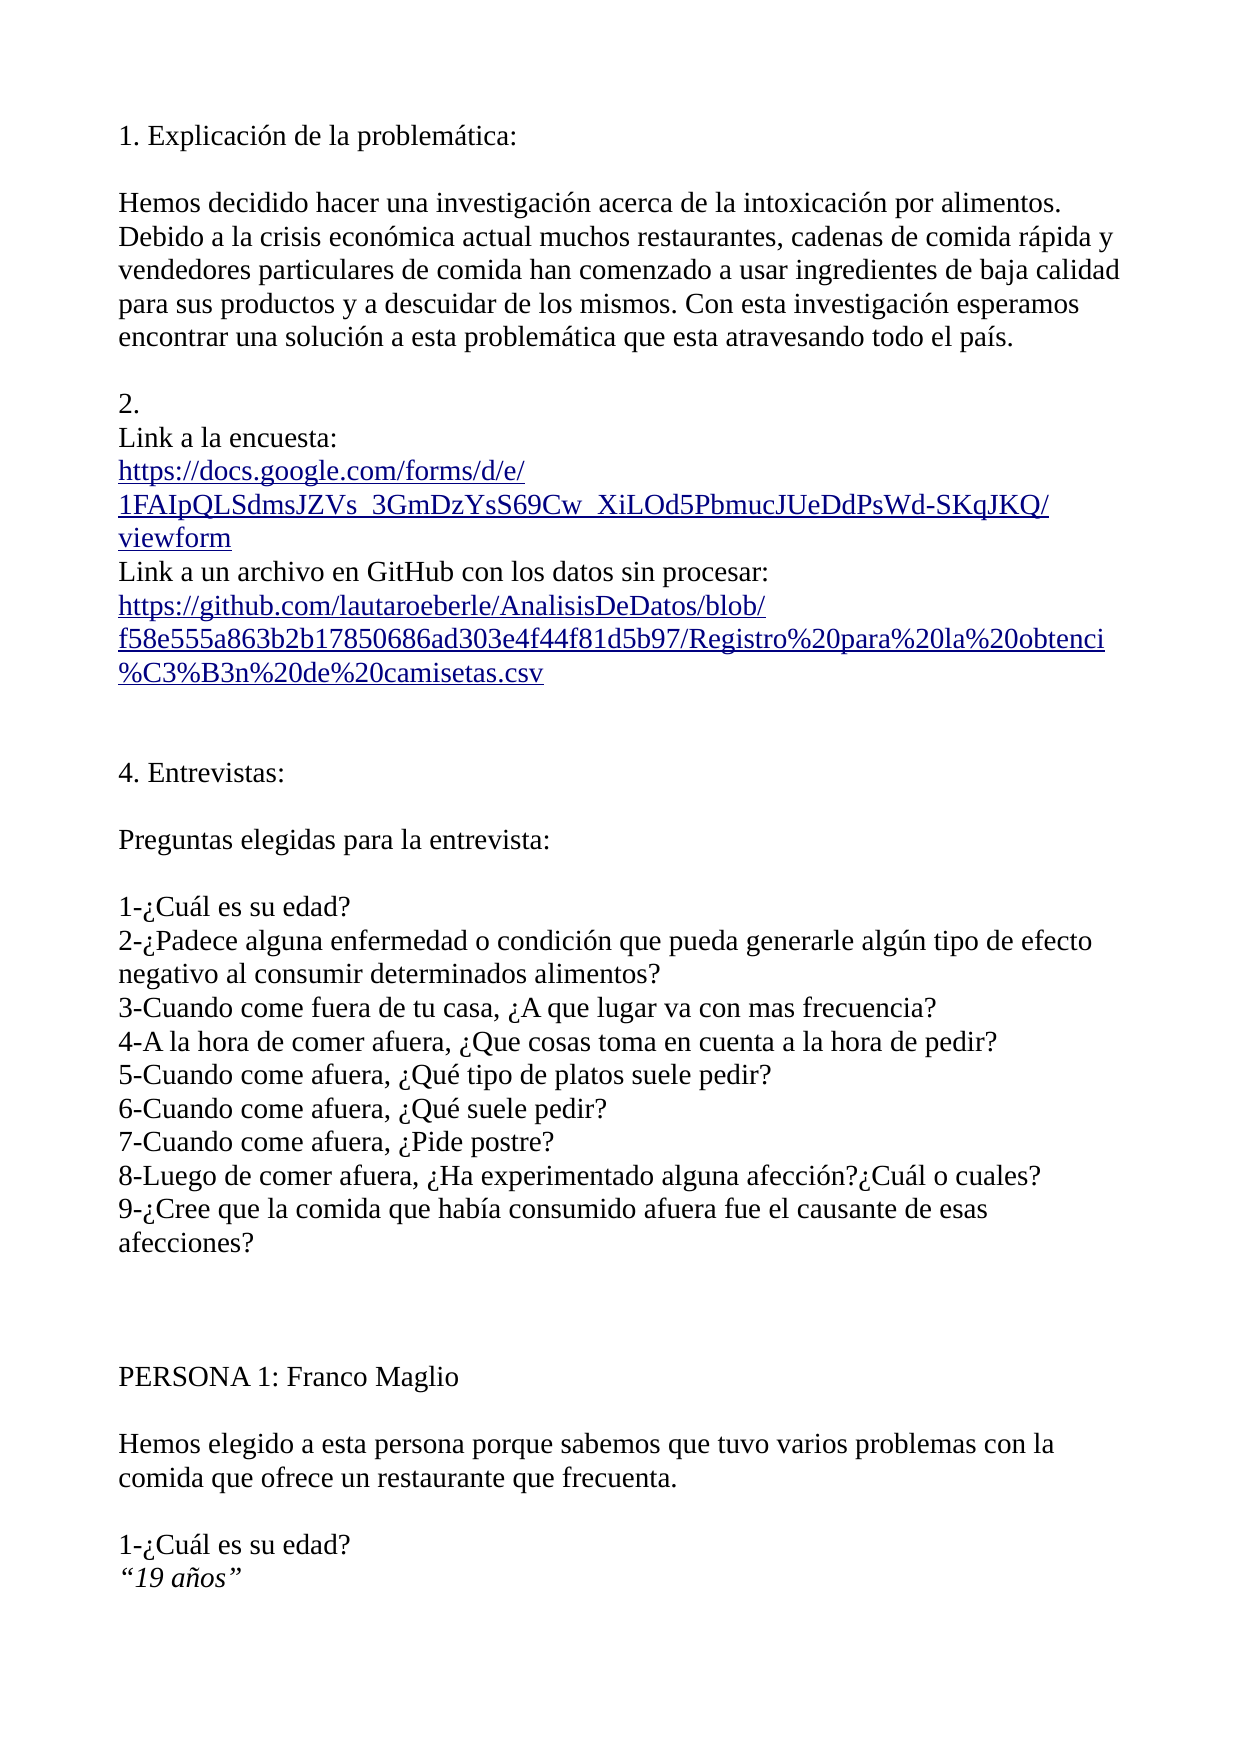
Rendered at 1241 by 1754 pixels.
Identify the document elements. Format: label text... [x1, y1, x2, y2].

text 4. Entrevistas: [118, 755, 1122, 789]
text 2. [118, 386, 1122, 420]
text 8-Luego de comer afuera, ¿Ha experimentado alguna afección?¿Cuál o cuales? [118, 1158, 1122, 1191]
text Link a la encuesta: [118, 420, 1122, 453]
text 1. Explicación de la problemática: [118, 118, 1122, 152]
text 2-¿Padece alguna enfermedad o condición que pueda generarle algún tipo de efecto negativo al consumir determinados alimentos? [118, 923, 1122, 990]
text https://docs.google.com/forms/d/e/1FAIpQLSdmsJZVs_3GmDzYsS69Cw_XiLOd5PbmucJUeDdPsWd-SKqJKQ/viewform [118, 453, 1122, 554]
text https://github.com/lautaroeberle/AnalisisDeDatos/blob/f58e555a863b2b17850686ad303e4f44f81d5b97/Registro%20para%20la%20obtenci%C3%B3n%20de%20camisetas.csv [118, 588, 1122, 688]
text 1-¿Cuál es su edad? [118, 1527, 1122, 1560]
text 4-A la hora de comer afuera, ¿Que cosas toma en cuenta a la hora de pedir? [118, 1024, 1122, 1057]
text 6-Cuando come afuera, ¿Qué suele pedir? [118, 1091, 1122, 1124]
text 7-Cuando come afuera, ¿Pide postre? [118, 1124, 1122, 1158]
text Preguntas elegidas para la entrevista: [118, 822, 1122, 856]
text 5-Cuando come afuera, ¿Qué tipo de platos suele pedir? [118, 1057, 1122, 1091]
text Hemos decidido hacer una investigación acerca de la intoxicación por alimentos. Debido a la crisis económica actual muchos restaurantes, cadenas de comida rápida y vendedores particulares de comida han comenzado a usar ingredientes de baja calidad para sus productos y a descuidar de los mismos. Con esta investigación esperamos encontrar una solución a esta problemática que esta atravesando todo el país. [118, 185, 1122, 353]
text 3-Cuando come fuera de tu casa, ¿A que lugar va con mas frecuencia? [118, 990, 1122, 1024]
text 1-¿Cuál es su edad? [118, 889, 1122, 923]
text 9-¿Cree que la comida que había consumido afuera fue el causante de esas afecciones? [118, 1191, 1122, 1258]
text “19 años” [118, 1560, 1122, 1594]
text PERSONA 1: Franco Maglio Hemos elegido a esta persona porque sabemos que tuvo varios problemas con la comida que ofrece un restaurante que frecuenta. [118, 1359, 1122, 1493]
text Link a un archivo en GitHub con los datos sin procesar: [118, 554, 1122, 588]
